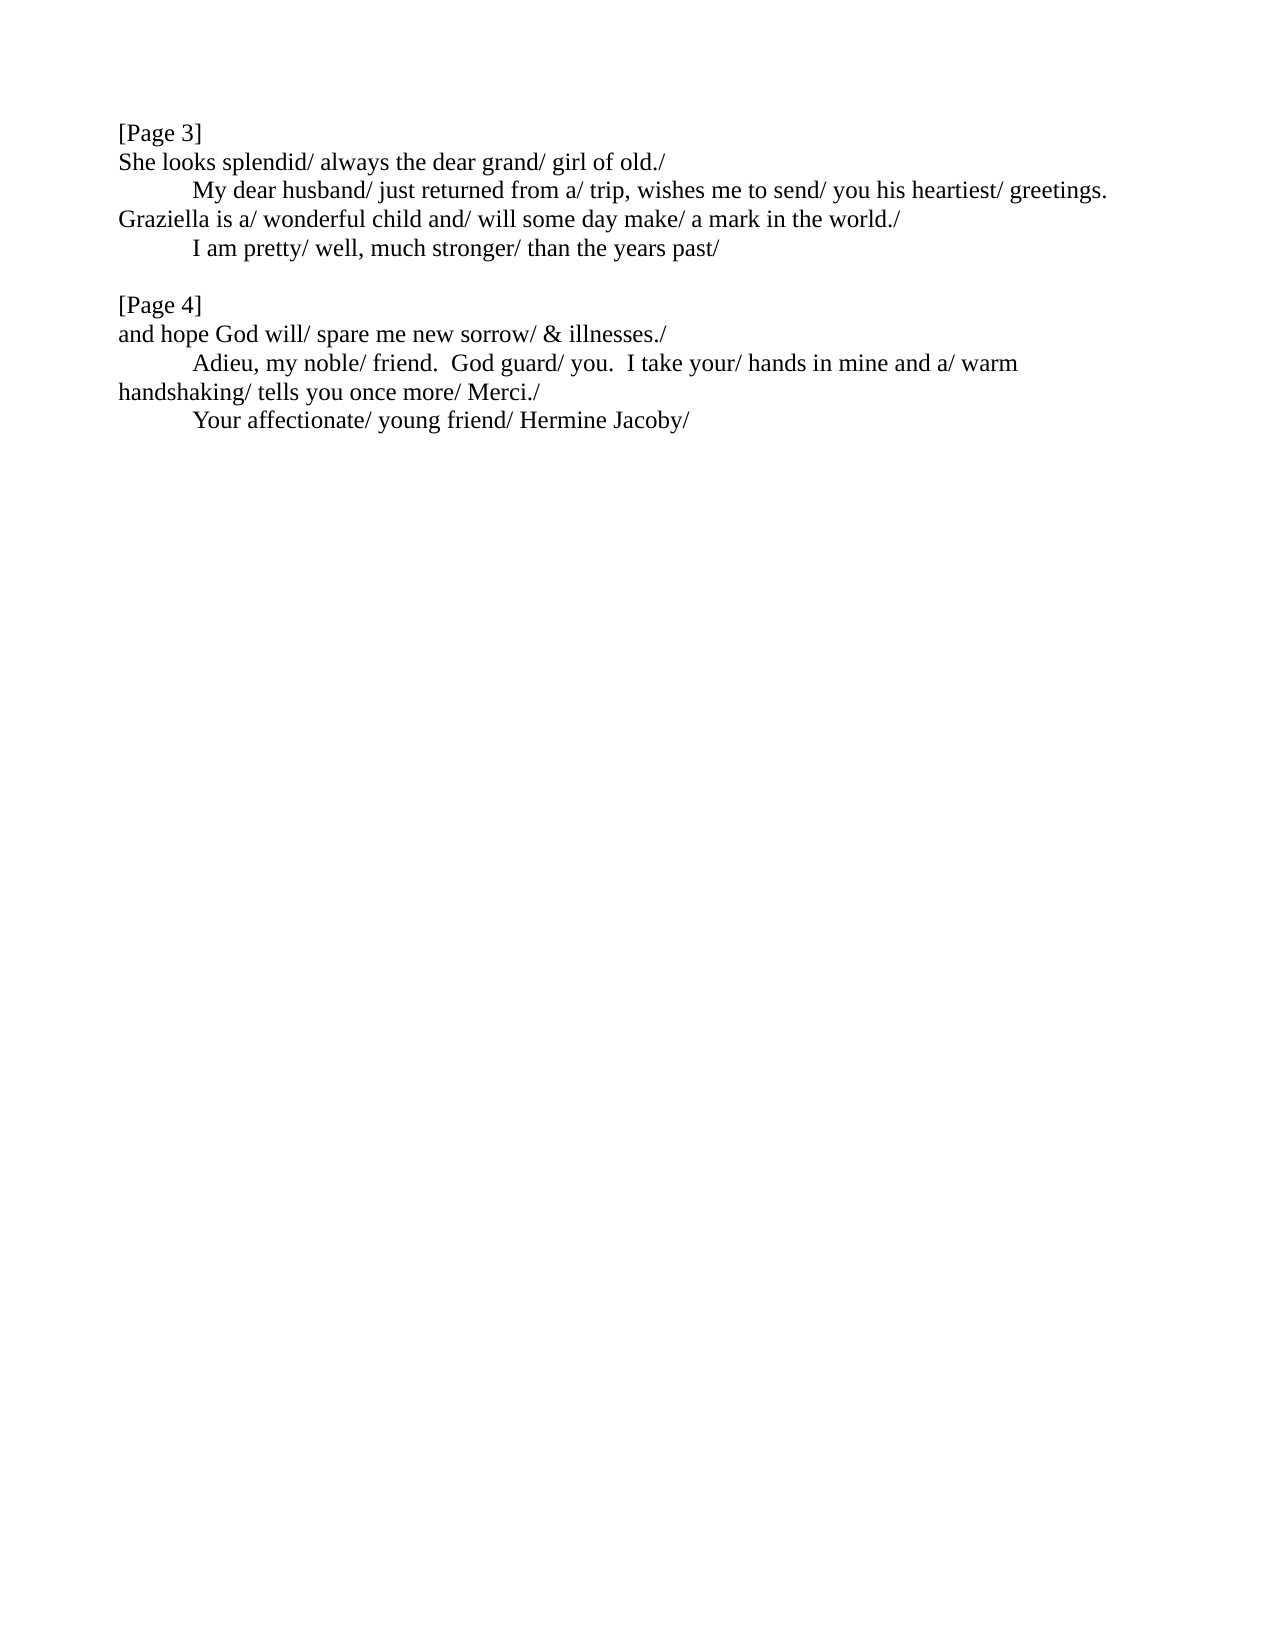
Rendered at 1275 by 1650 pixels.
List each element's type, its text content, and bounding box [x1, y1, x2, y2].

text [Page 4] [118, 291, 1157, 319]
text Your affectionate/ young friend/ Hermine Jacoby/ [118, 406, 1157, 434]
text and hope God will/ spare me new sorrow/ & illnesses./ [118, 319, 1157, 348]
text She looks splendid/ always the dear grand/ girl of old./ [118, 147, 1157, 176]
text [Page 3] [118, 118, 1157, 147]
text My dear husband/ just returned from a/ trip, wishes me to send/ you his heartiest/ greetings. Graziella is a/ wonderful child and/ will some day make/ a mark in the world./ [118, 176, 1157, 233]
text I am pretty/ well, much stronger/ than the years past/ [118, 233, 1157, 262]
text Adieu, my noble/ friend. God guard/ you. I take your/ hands in mine and a/ warm handshaking/ tells you once more/ Merci./ [118, 348, 1157, 406]
